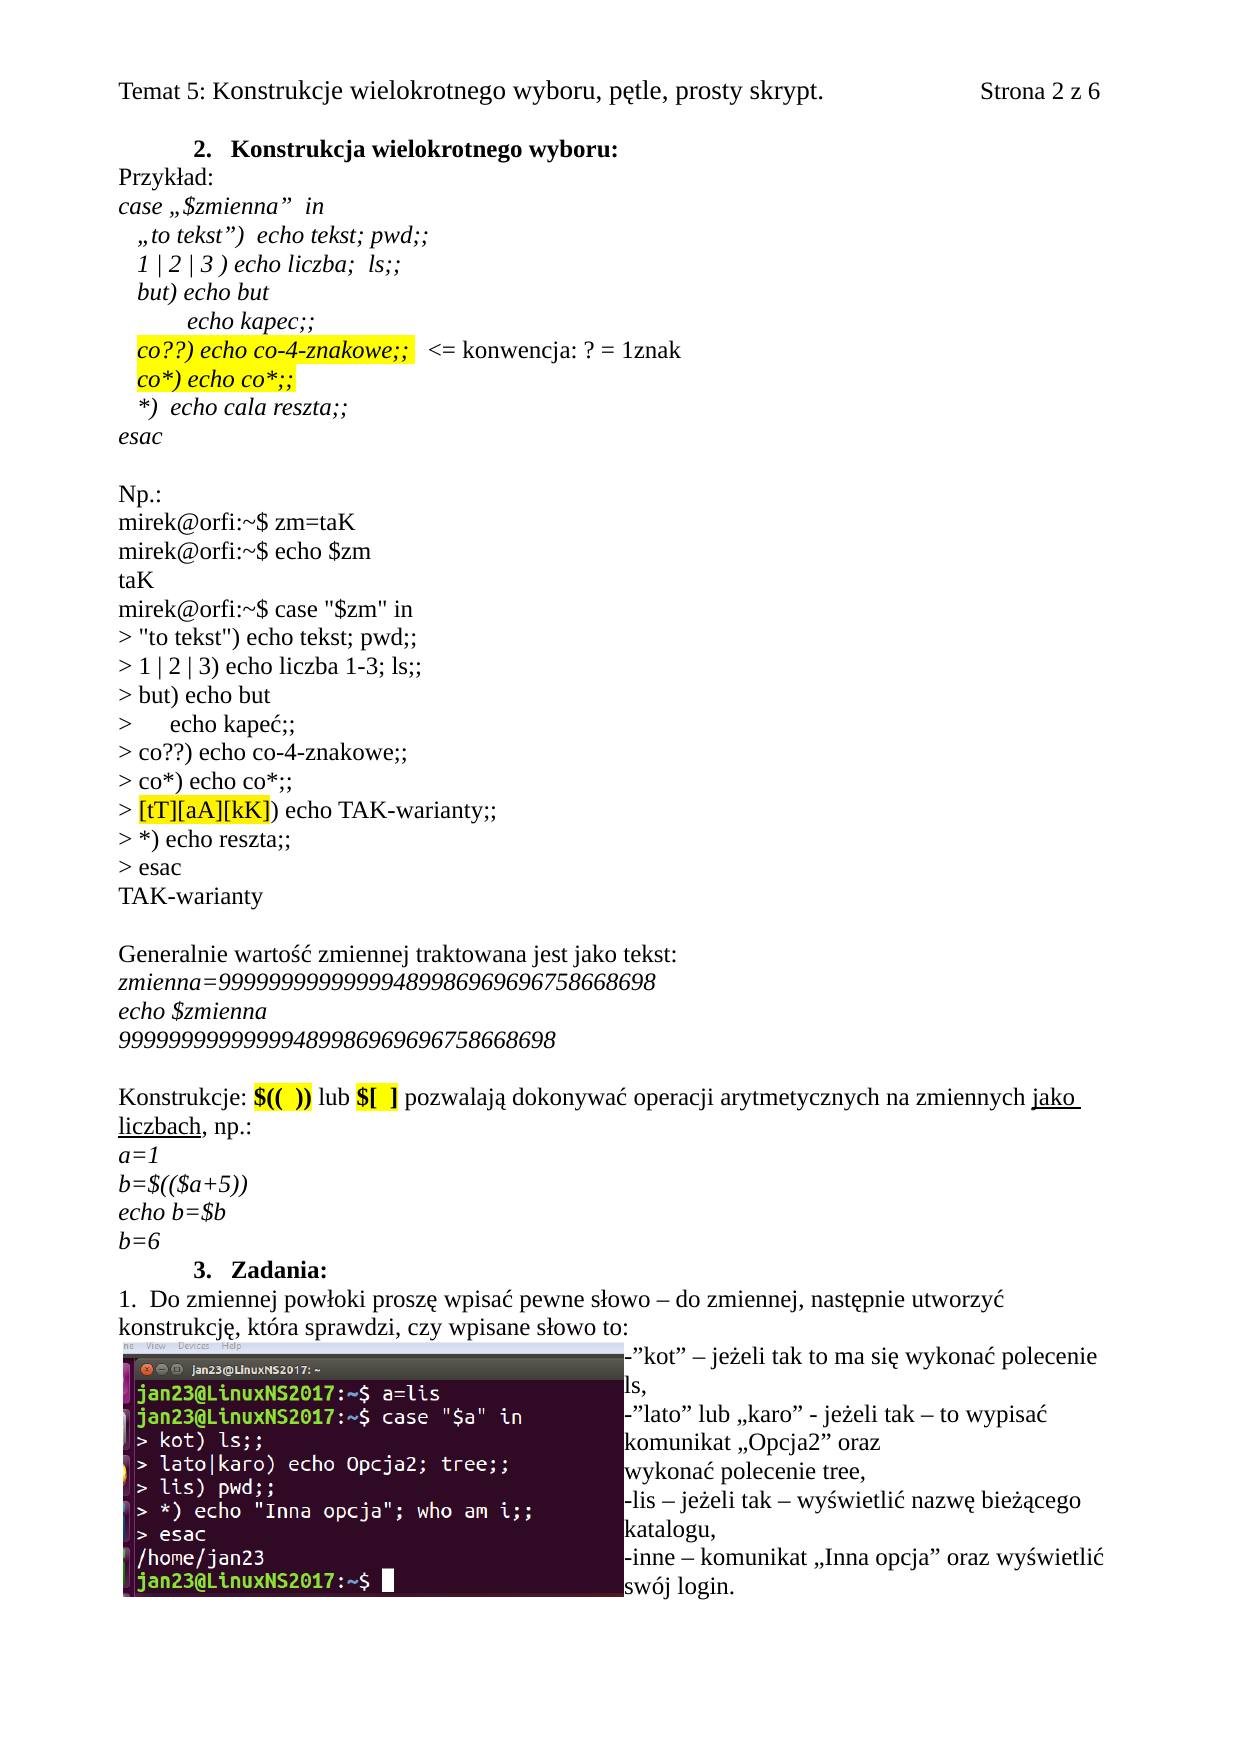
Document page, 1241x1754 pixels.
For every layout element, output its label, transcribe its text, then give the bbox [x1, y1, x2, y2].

text echo b=$b [118, 1197, 1122, 1226]
text > esac [118, 852, 1122, 881]
text 1. Do zmiennej powłoki proszę wpisać pewne słowo – do zmiennej, następnie utworzyć konstrukcję, która sprawdzi, czy wpisane słowo to: [118, 1284, 1122, 1341]
text > [tT][aA][kK]) echo TAK-warianty;; [118, 795, 1122, 824]
text TAK-warianty [118, 881, 1122, 910]
text but) echo but [118, 277, 1122, 306]
text case „$zmienna” in [118, 191, 1122, 220]
text mirek@orfi:~$ echo $zm [118, 536, 1122, 565]
text esac [118, 421, 1122, 450]
text > *) echo reszta;; [118, 824, 1122, 852]
text > co??) echo co-4-znakowe;; [118, 737, 1122, 766]
text > echo kapeć;; [118, 709, 1122, 737]
text Np.: [118, 479, 1122, 507]
text wykonać polecenie tree, [124, 1456, 1122, 1485]
text Generalnie wartość zmiennej traktowana jest jako tekst: [118, 939, 1122, 967]
text -lis – jeżeli tak – wyświetlić nazwę bieżącego katalogu, [124, 1485, 1122, 1542]
text -inne – komunikat „Inna opcja” oraz wyświetlić swój login. [118, 1542, 1122, 1600]
text > co*) echo co*;; [118, 766, 1122, 795]
text Konstrukcje: $(( )) lub $[ ] pozwalają dokonywać operacji arytmetycznych na zmiennych jako liczbach, np.: [118, 1082, 1122, 1140]
subtitle Zadania: [193, 1255, 1122, 1284]
text 99999999999999489986969696758668698 [118, 1025, 1122, 1054]
text echo kapec;; [118, 306, 1122, 335]
text a=1 [118, 1140, 1122, 1169]
text Przykład: [118, 162, 1122, 191]
text taK [118, 565, 1122, 594]
text b=$(($a+5)) [118, 1169, 1122, 1197]
text 1 | 2 | 3 ) echo liczba; ls;; [118, 249, 1122, 277]
text *) echo cala reszta;; [118, 392, 1122, 421]
text mirek@orfi:~$ case "$zm" in [118, 594, 1122, 622]
text mirek@orfi:~$ zm=taK [118, 507, 1122, 536]
text echo $zmienna [118, 996, 1122, 1025]
text co*) echo co*;; [118, 364, 1122, 392]
text -”kot” – jeżeli tak to ma się wykonać polecenie ls, [118, 1341, 1122, 1399]
text > 1 | 2 | 3) echo liczba 1-3; ls;; [118, 651, 1122, 680]
text b=6 [118, 1226, 1122, 1255]
text „to tekst”) echo tekst; pwd;; [118, 220, 1122, 249]
text zmienna=99999999999999489986969696758668698 [118, 967, 1122, 996]
text -”lato” lub „karo” - jeżeli tak – to wypisać komunikat „Opcja2” oraz [124, 1399, 1122, 1456]
text co??) echo co-4-znakowe;; <= konwencja: ? = 1znak [118, 335, 1122, 364]
text > but) echo but [118, 680, 1122, 709]
subtitle Konstrukcja wielokrotnego wyboru: [193, 134, 1122, 162]
text > "to tekst") echo tekst; pwd;; [118, 622, 1122, 651]
